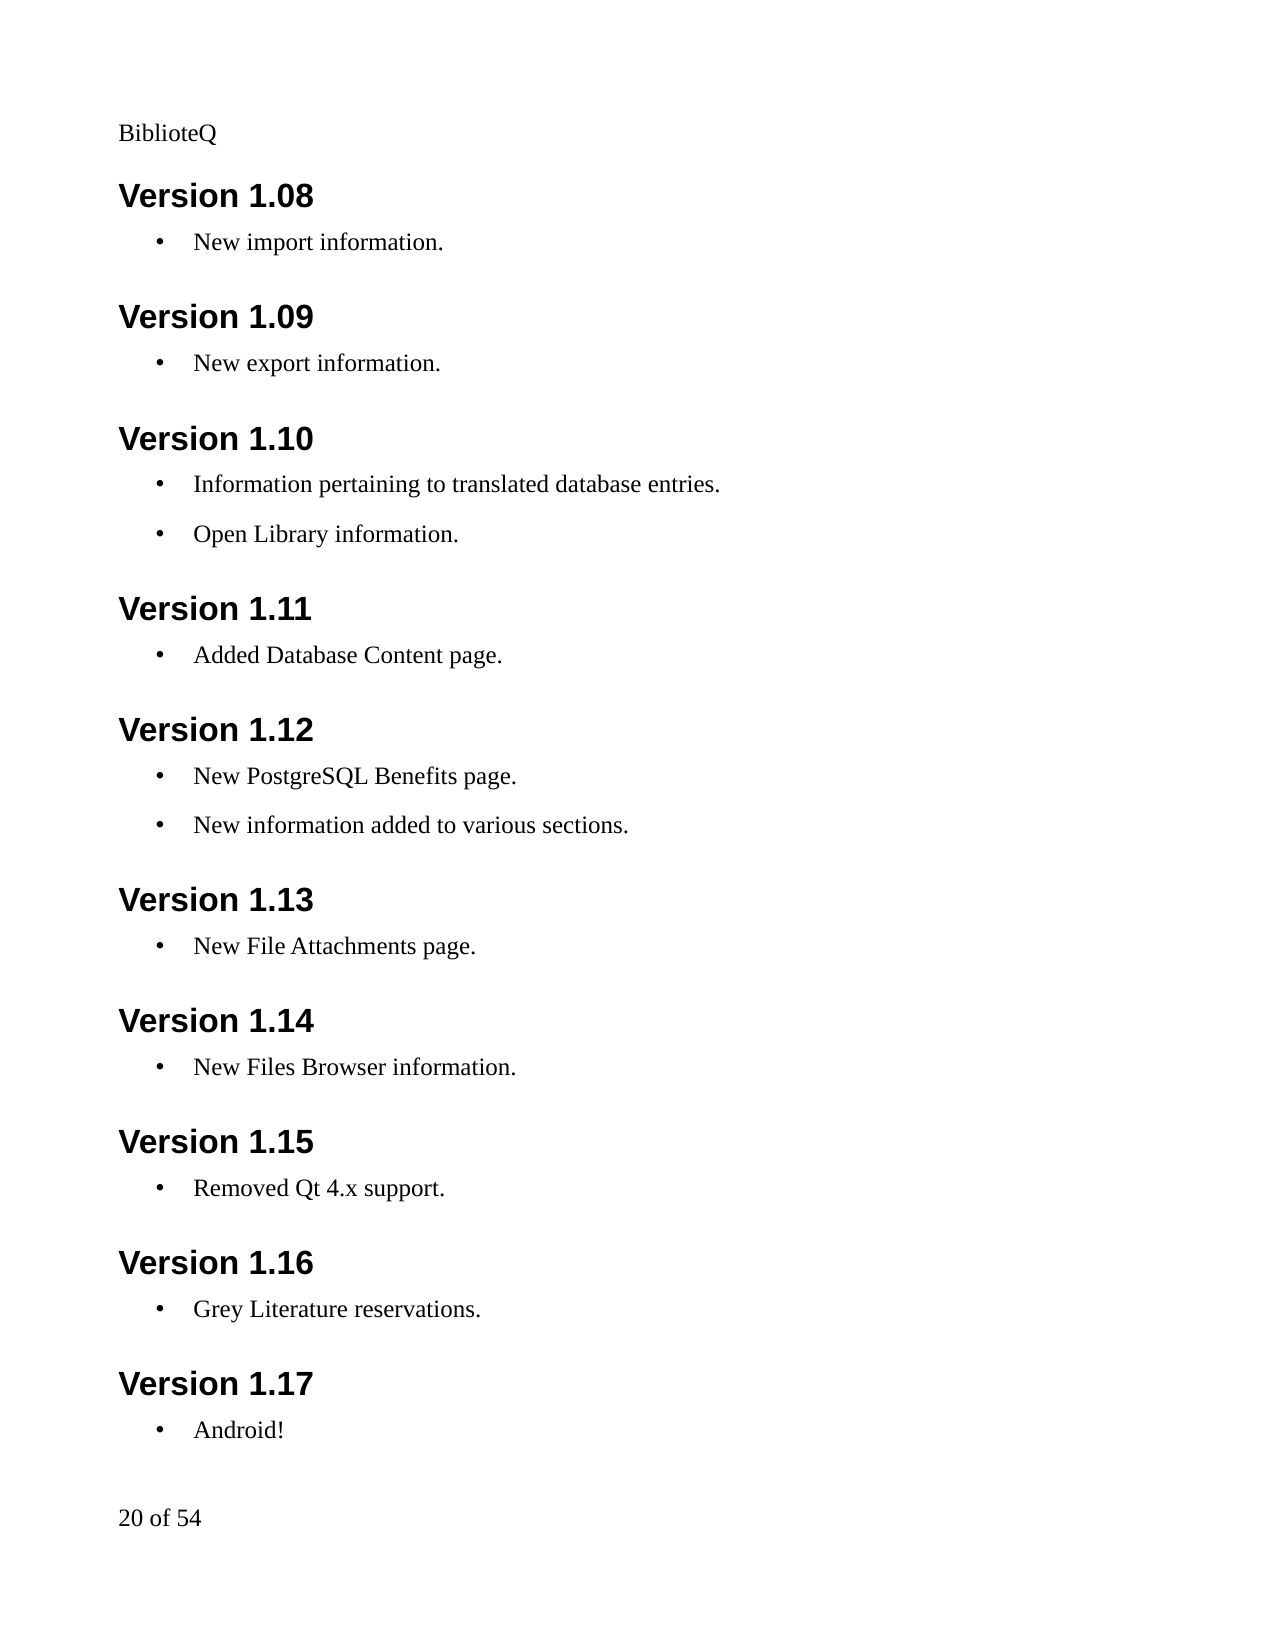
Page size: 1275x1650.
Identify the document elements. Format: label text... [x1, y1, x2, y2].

list New File Attachments page. [156, 931, 1157, 959]
list New information added to various sections. [156, 810, 1157, 838]
subtitle Version 1.15 [118, 1122, 1157, 1160]
list New PostgreSQL Benefits page. [156, 761, 1157, 789]
list Removed Qt 4.x support. [156, 1173, 1157, 1202]
list Android! [156, 1415, 1157, 1444]
subtitle Version 1.17 [118, 1364, 1157, 1402]
list New import information. [156, 227, 1157, 256]
subtitle Version 1.09 [118, 297, 1157, 336]
subtitle Version 1.11 [118, 588, 1157, 627]
subtitle Version 1.14 [118, 1001, 1157, 1039]
list Added Database Content page. [156, 640, 1157, 668]
list New export information. [156, 348, 1157, 377]
list Information pertaining to translated database entries. [156, 469, 1157, 498]
subtitle Version 1.08 [118, 176, 1157, 215]
subtitle Version 1.12 [118, 709, 1157, 748]
subtitle Version 1.16 [118, 1243, 1157, 1281]
subtitle Version 1.10 [118, 418, 1157, 457]
subtitle Version 1.13 [118, 880, 1157, 918]
list Open Library information. [156, 519, 1157, 547]
list New Files Browser information. [156, 1052, 1157, 1081]
list Grey Literature reservations. [156, 1294, 1157, 1323]
